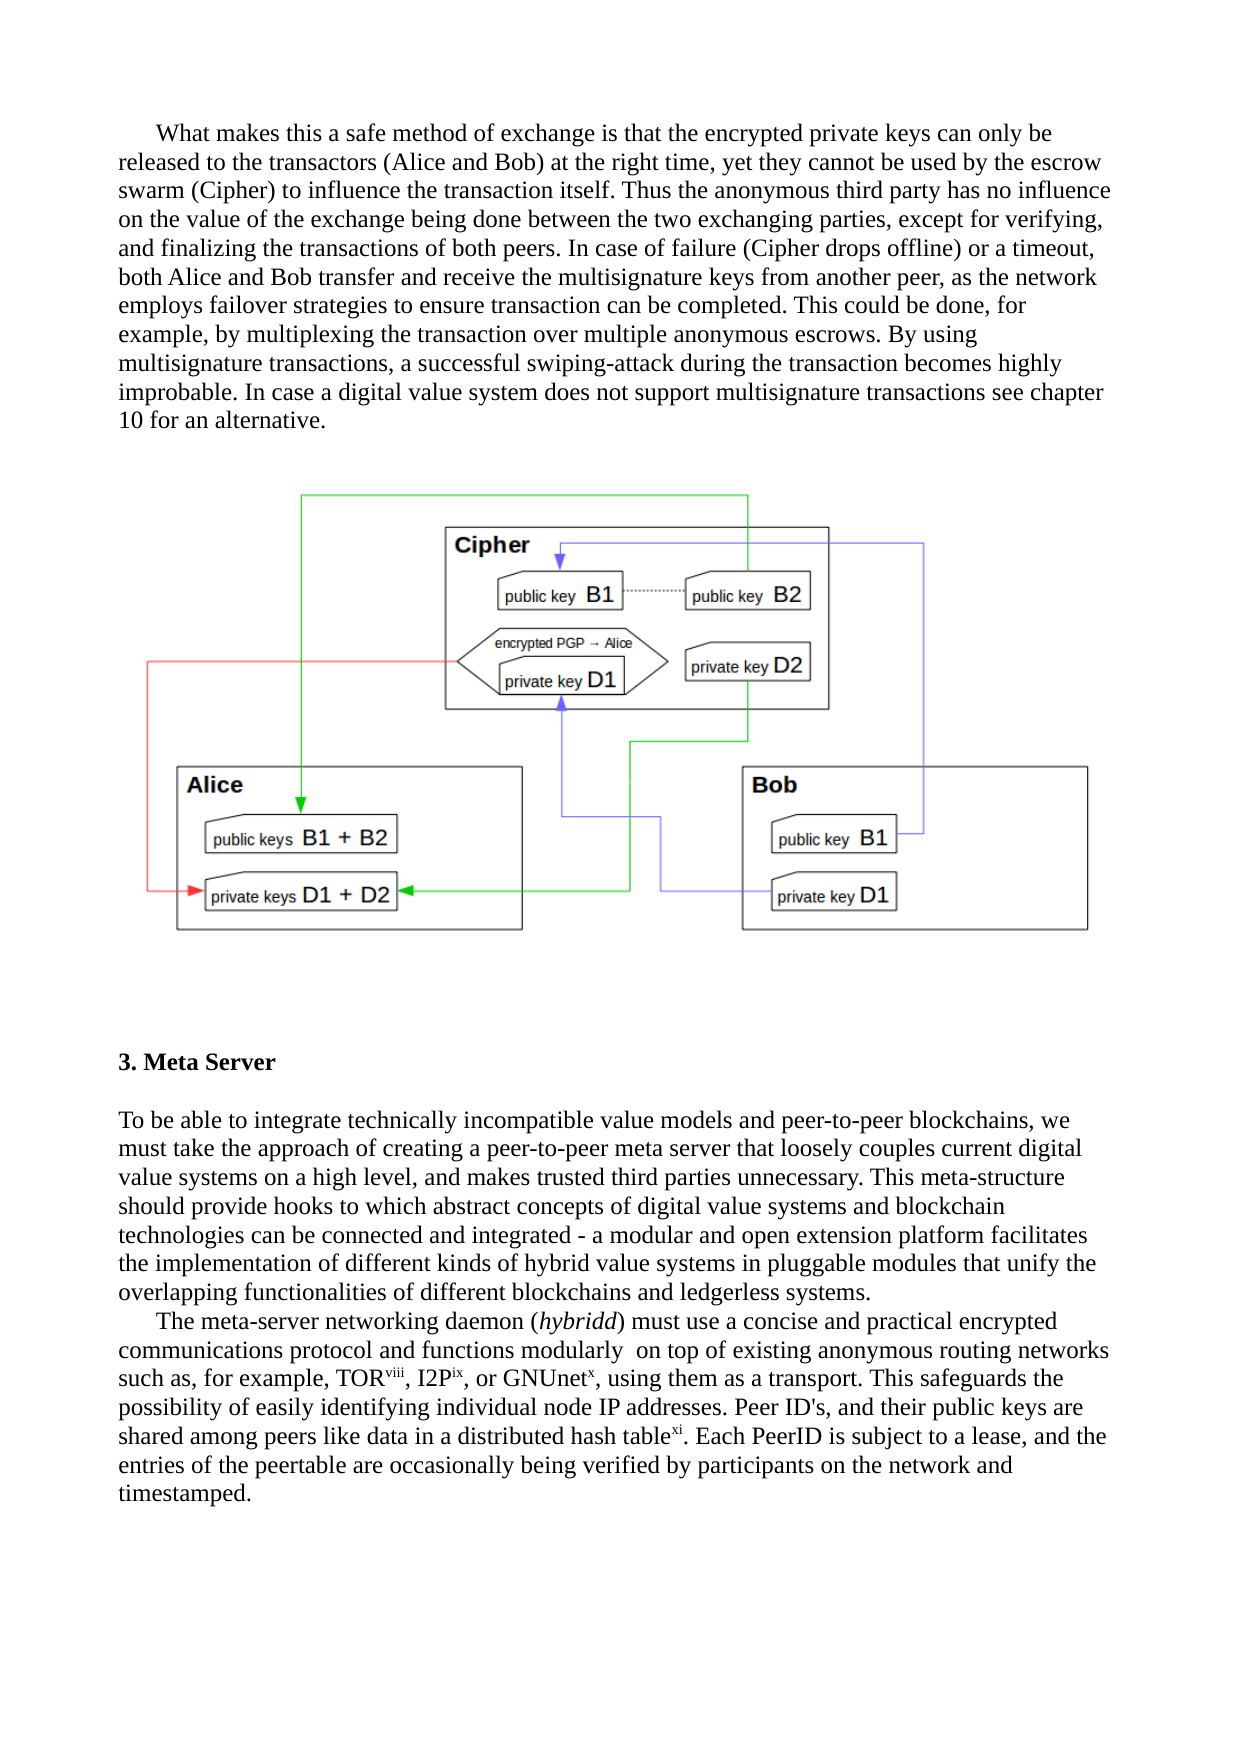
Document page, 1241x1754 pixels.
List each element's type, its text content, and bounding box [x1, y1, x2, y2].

text 3. Meta Server [118, 1047, 1122, 1076]
text To be able to integrate technically incompatible value models and peer-to-peer blockchains, we must take the approach of creating a peer-to-peer meta server that loosely couples current digital value systems on a high level, and makes trusted third parties unnecessary. This meta-structure should provide hooks to which abstract concepts of digital value systems and blockchain technologies can be connected and integrated - a modular and open extension platform facilitates the implementation of different kinds of hybrid value systems in pluggable modules that unify the overlapping functionalities of different blockchains and ledgerless systems. [118, 1105, 1122, 1306]
text The meta-server networking daemon (hybridd) must use a concise and practical encrypted communications protocol and functions modularly on top of existing anonymous routing networks such as, for example, TOR, I2P, or GNUnet, using them as a transport. This safeguards the possibility of easily identifying individual node IP addresses. Peer ID's, and their public keys are shared among peers like data in a distributed hash table. Each PeerID is subject to a lease, and the entries of the peertable are occasionally being verified by participants on the network and timestamped. [118, 1306, 1122, 1507]
picture [118, 463, 1123, 990]
text What makes this a safe method of exchange is that the encrypted private keys can only be released to the transactors (Alice and Bob) at the right time, yet they cannot be used by the escrow swarm (Cipher) to influence the transaction itself. Thus the anonymous third party has no influence on the value of the exchange being done between the two exchanging parties, except for verifying, and finalizing the transactions of both peers. In case of failure (Cipher drops offline) or a timeout, both Alice and Bob transfer and receive the multisignature keys from another peer, as the network employs failover strategies to ensure transaction can be completed. This could be done, for example, by multiplexing the transaction over multiple anonymous escrows. By using multisignature transactions, a successful swiping-attack during the transaction becomes highly improbable. In case a digital value system does not support multisignature transactions see chapter 10 for an alternative. [118, 118, 1122, 434]
